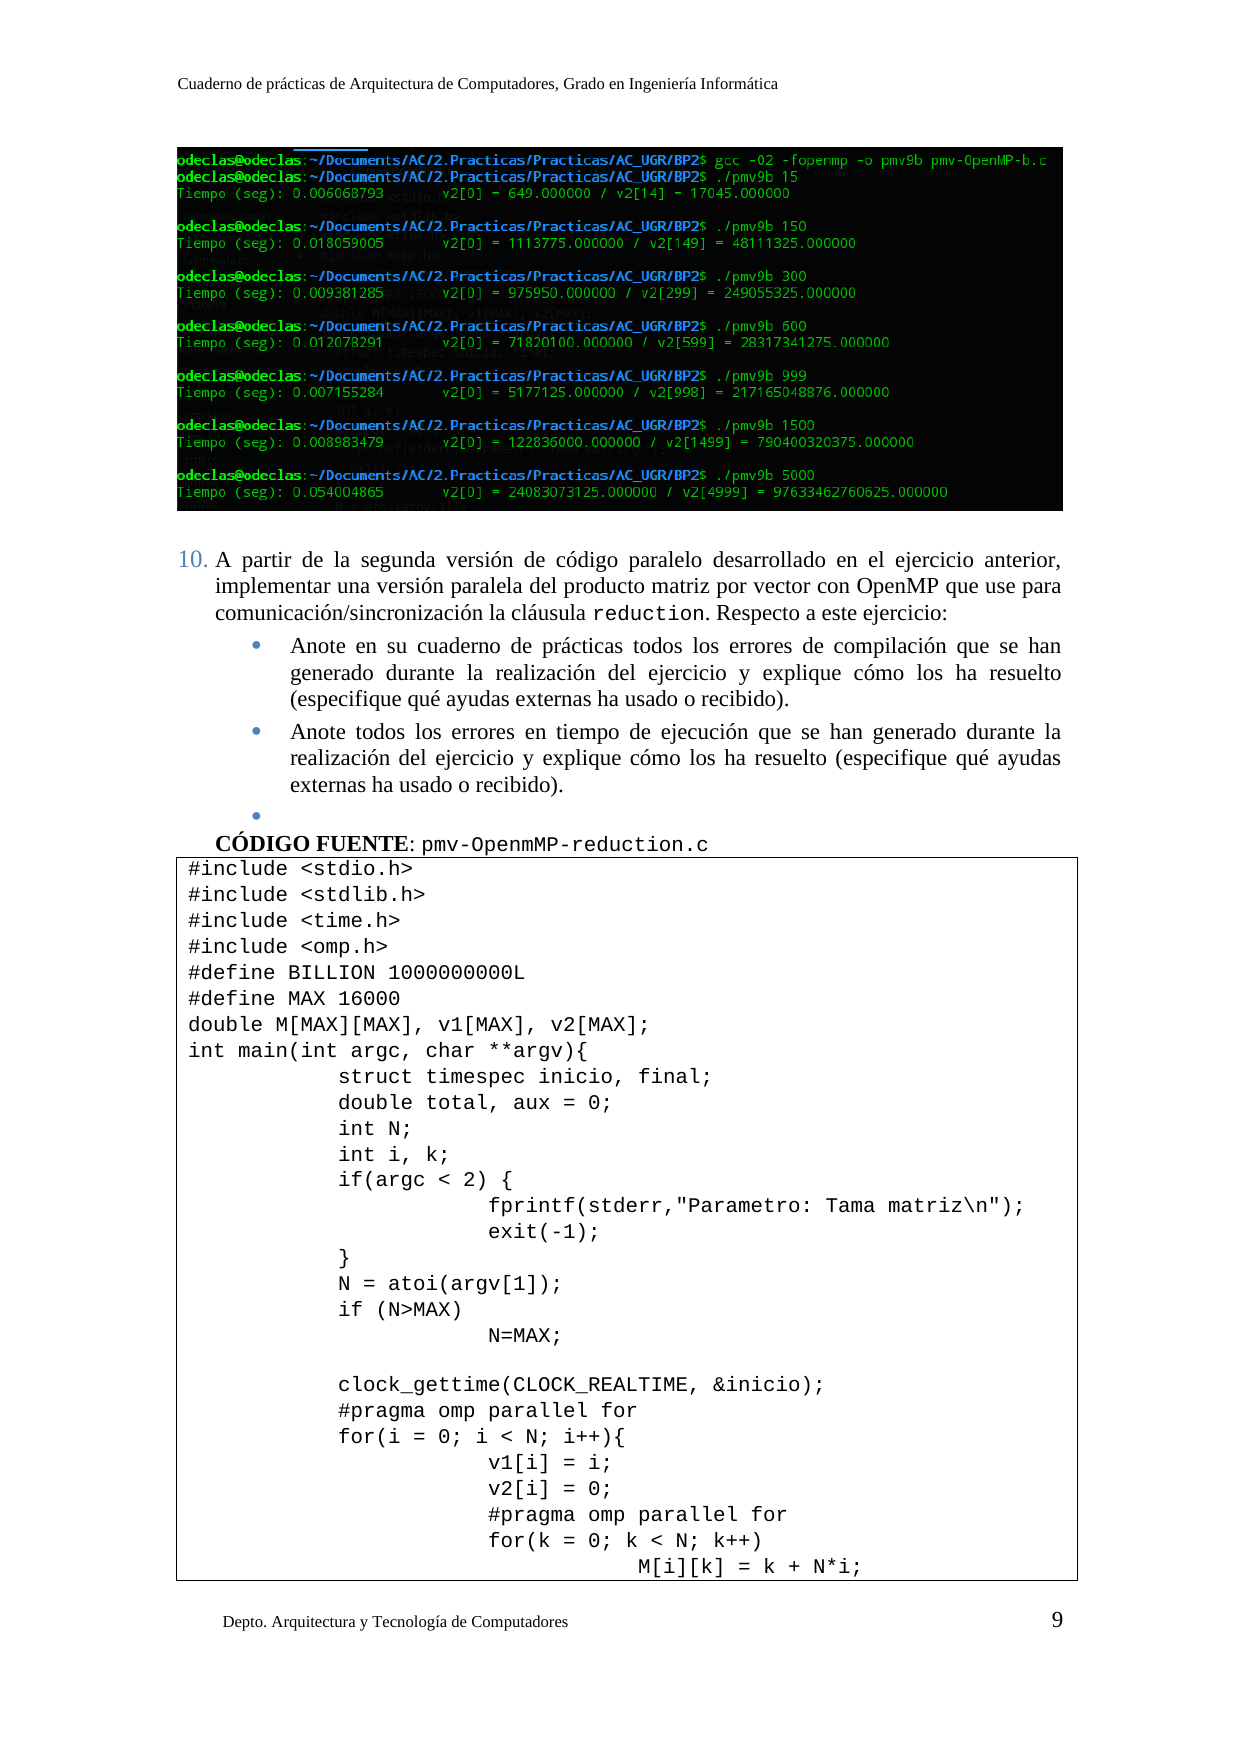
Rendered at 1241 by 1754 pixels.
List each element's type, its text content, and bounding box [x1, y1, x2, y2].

list Anote en su cuaderno de prácticas todos los errores de compilación que se han generado durante la realización del ejercicio y explique cómo los ha resuelto (especifique qué ayudas externas ha usado o recibido). [252, 633, 1063, 712]
text CÓDIGO FUENTE: pmv-OpenmMP-reduction.c [215, 829, 1063, 857]
list A partir de la segunda versión de código paralelo desarrollado en el ejercicio anterior, implementar una versión paralela del producto matriz por vector con OpenMP que use para comunicación/sincronización la cláusula reduction. Respecto a este ejercicio: [177, 544, 1063, 626]
picture [177, 147, 1063, 511]
list Anote todos los errores en tiempo de ejecución que se han generado durante la realización del ejercicio y explique cómo los ha resuelto (especifique qué ayudas externas ha usado o recibido). [252, 718, 1063, 797]
table_header #include <stdio.h> #include <stdlib.h> #include <time.h> #include <omp.h> #define BILLION 1000000000L #define MAX 16000 double M[MAX][MAX], v1[MAX], v2[MAX]; int main(int argc, char **argv){ struct timespec inicio, final; double total, aux = 0; int N; int i, k; if(argc < 2) { fprintf(stderr,"Parametro: Tama matriz\n"); exit(-1); } N = atoi(argv[1]); if (N>MAX) N=MAX; clock_gettime(CLOCK_REALTIME, &inicio); #pragma omp parallel for for(i = 0; i < N; i++){ v1[i] = i; v2[i] = 0; #pragma omp parallel for for(k = 0; k < N; k++) M[i][k] = k + N*i; [177, 858, 1077, 1579]
